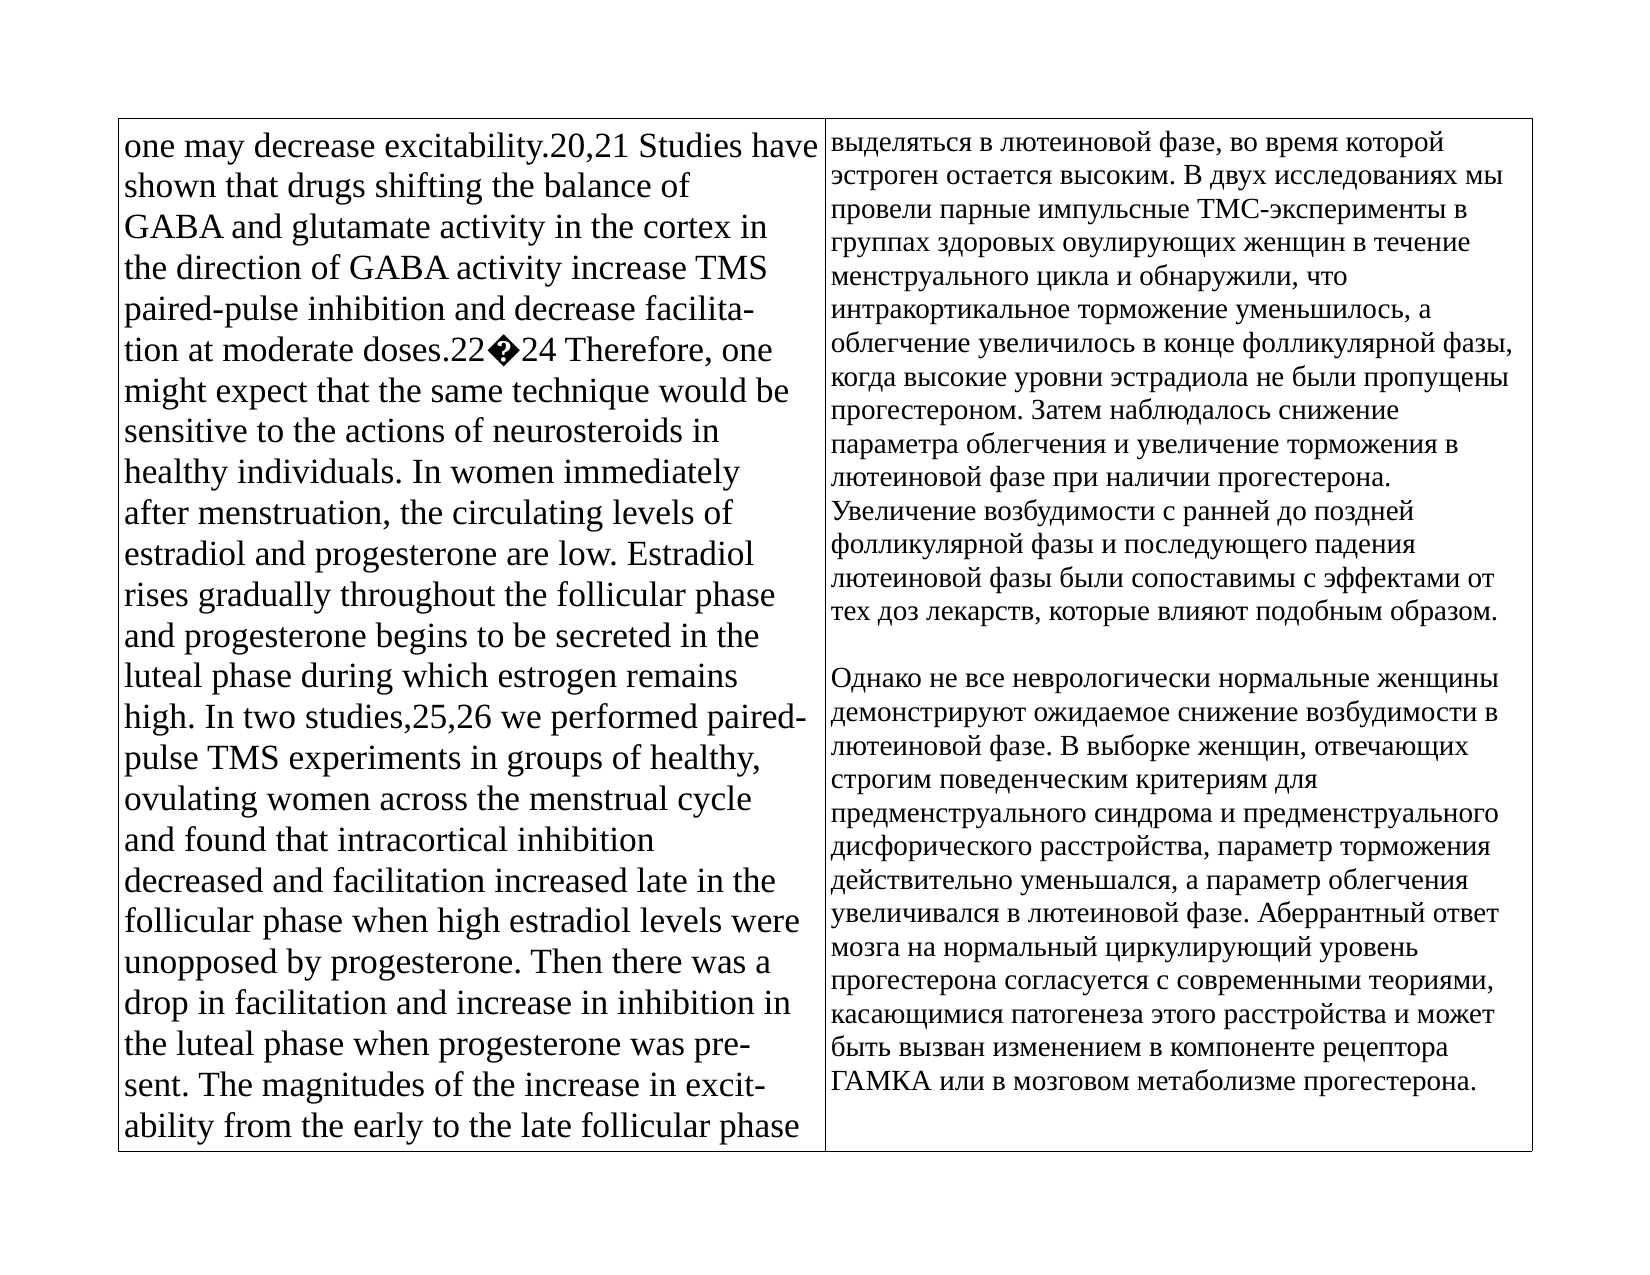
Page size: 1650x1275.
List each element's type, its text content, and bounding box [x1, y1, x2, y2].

table_header one may decrease excitability.20,21 Studies have shown that drugs shifting the balance of GABA and glutamate activity in the cortex in the direction of GABA activity increase TMS paired-pulse inhibition and decrease facilita- tion at moderate doses.22�24 Therefore, one might expect that the same technique would be sensitive to the actions of neurosteroids in healthy individuals. In women immediately after menstruation, the circulating levels of estradiol and progesterone are low. Estradiol rises gradually throughout the follicular phase and progesterone begins to be secreted in the luteal phase during which estrogen remains high. In two studies,25,26 we performed paired- pulse TMS experiments in groups of healthy, ovulating women across the menstrual cycle and found that intracortical inhibition decreased and facilitation increased late in the follicular phase when high estradiol levels were unopposed by progesterone. Then there was a drop in facilitation and increase in inhibition in the luteal phase when progesterone was pre- sent. The magnitudes of the increase in excit- ability from the early to the late follicular phase [119, 119, 825, 1151]
table_header выделяться в лютеиновой фазе, во время которой эстроген остается высоким. В двух исследованиях мы провели парные импульсные ТМС-эксперименты в группах здоровых овулирующих женщин в течение менструального цикла и обнаружили, что интракортикальное торможение уменьшилось, а облегчение увеличилось в конце фолликулярной фазы, когда высокие уровни эстрадиола не были пропущены прогестероном. Затем наблюдалось снижение параметра облегчения и увеличение торможения в лютеиновой фазе при наличии прогестерона. Увеличение возбудимости с ранней до поздней фолликулярной фазы и последующего падения лютеиновой фазы были сопоставимы с эффектами от тех доз лекарств, которые влияют подобным образом. Однако не все неврологически нормальные женщины демонстрируют ожидаемое снижение возбудимости в лютеиновой фазе. В выборке женщин, отвечающих строгим поведенческим критериям для предменструального синдрома и предменструального дисфорического расстройства, параметр торможения действительно уменьшался, а параметр облегчения увеличивался в лютеиновой фазе. Аберрантный ответ мозга на нормальный циркулирующий уровень прогестерона согласуется с современными теориями, касающимися патогенеза этого расстройства и может быть вызван изменением в компоненте рецептора ГАМКА или в мозговом метаболизме прогестерона. [826, 119, 1532, 1151]
